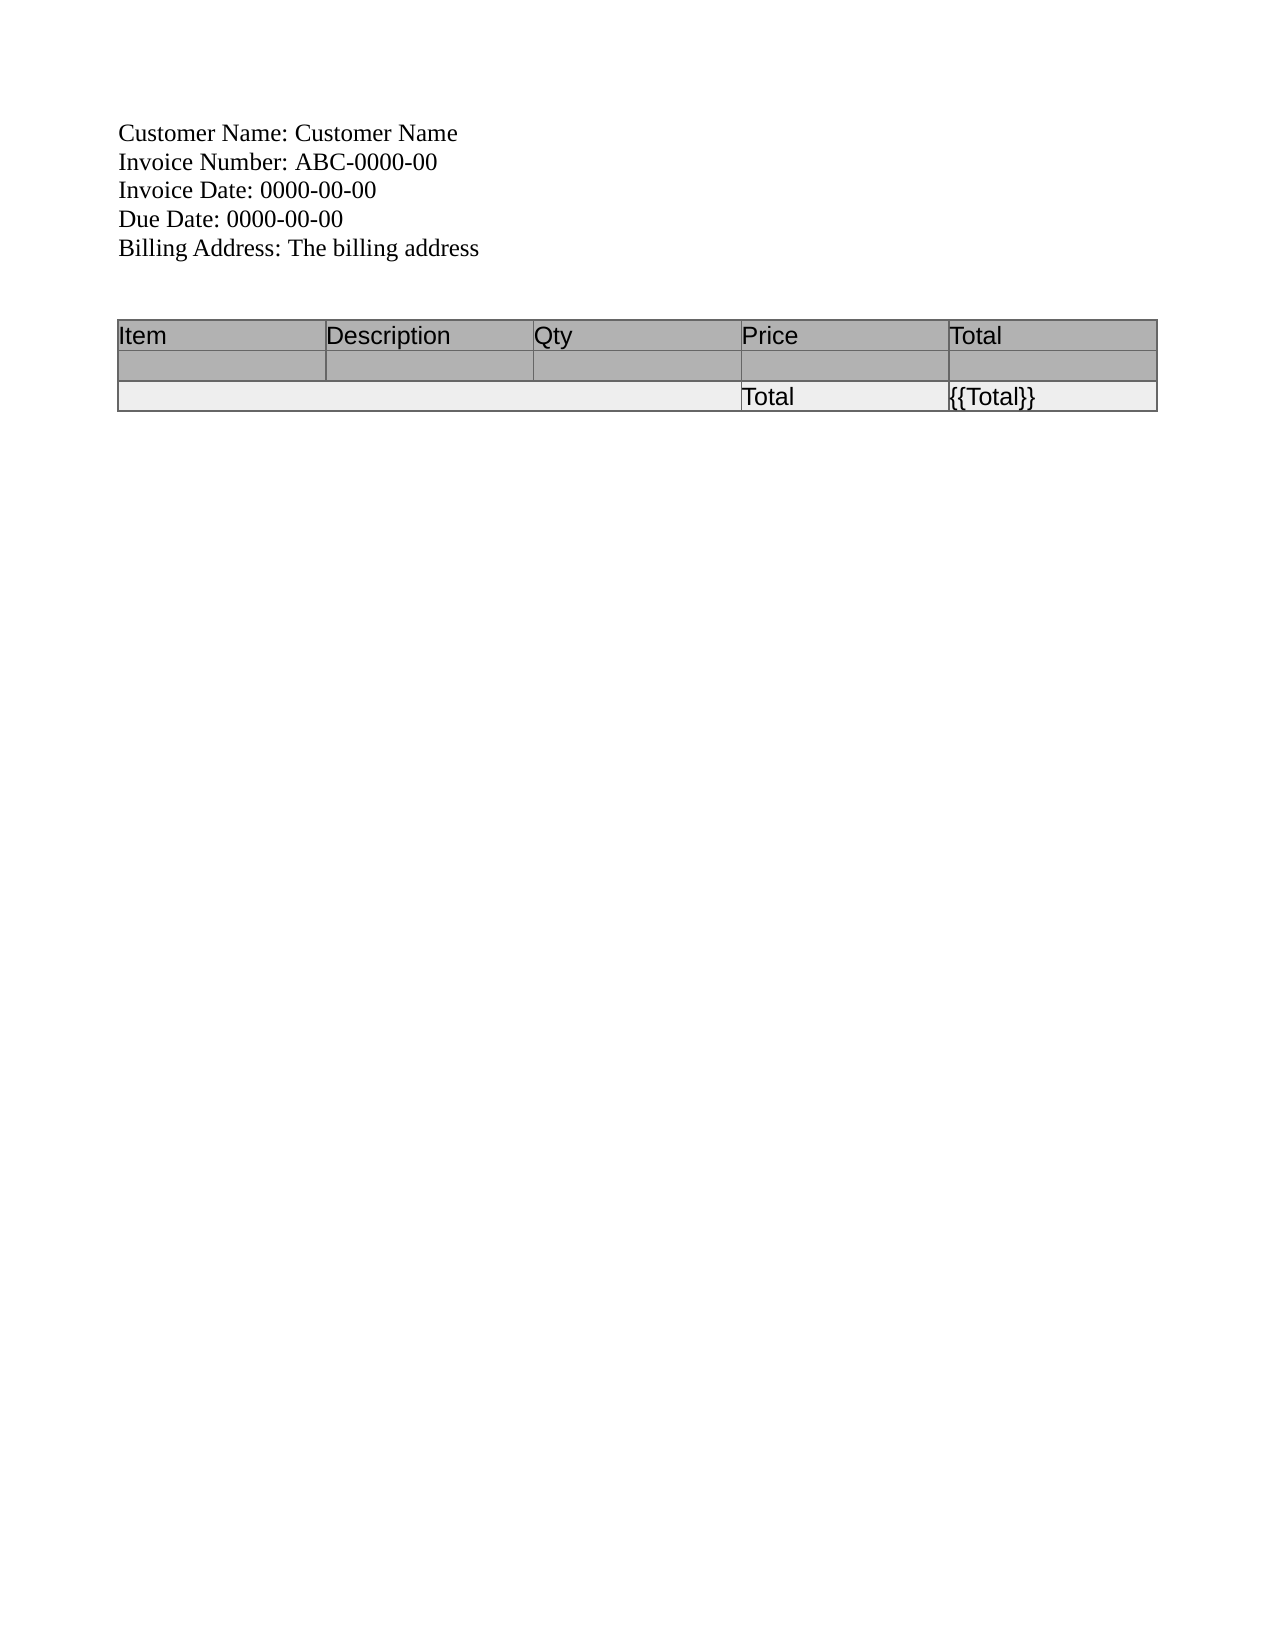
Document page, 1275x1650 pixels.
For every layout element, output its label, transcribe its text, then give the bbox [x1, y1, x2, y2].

table_cell Total [742, 382, 948, 410]
table_cell [119, 382, 741, 410]
table_header Total [950, 321, 1156, 350]
table_cell [119, 351, 325, 380]
text Due Date: 0000-00-00 [118, 204, 1157, 233]
text Customer Name: Customer Name [118, 118, 1157, 147]
text Invoice Date: 0000-00-00 [118, 176, 1157, 204]
table_cell [742, 351, 948, 380]
table_header Price [742, 321, 948, 350]
table_header Item [119, 321, 325, 350]
table_header Qty [534, 321, 741, 350]
table_cell [327, 351, 533, 380]
table_cell [534, 351, 741, 380]
text Invoice Number: ABC-0000-00 [118, 147, 1157, 176]
table_header Description [327, 321, 533, 350]
table_cell {{Total}} [950, 382, 1156, 410]
table_cell [950, 351, 1156, 380]
text Billing Address: The billing address [118, 233, 1157, 262]
